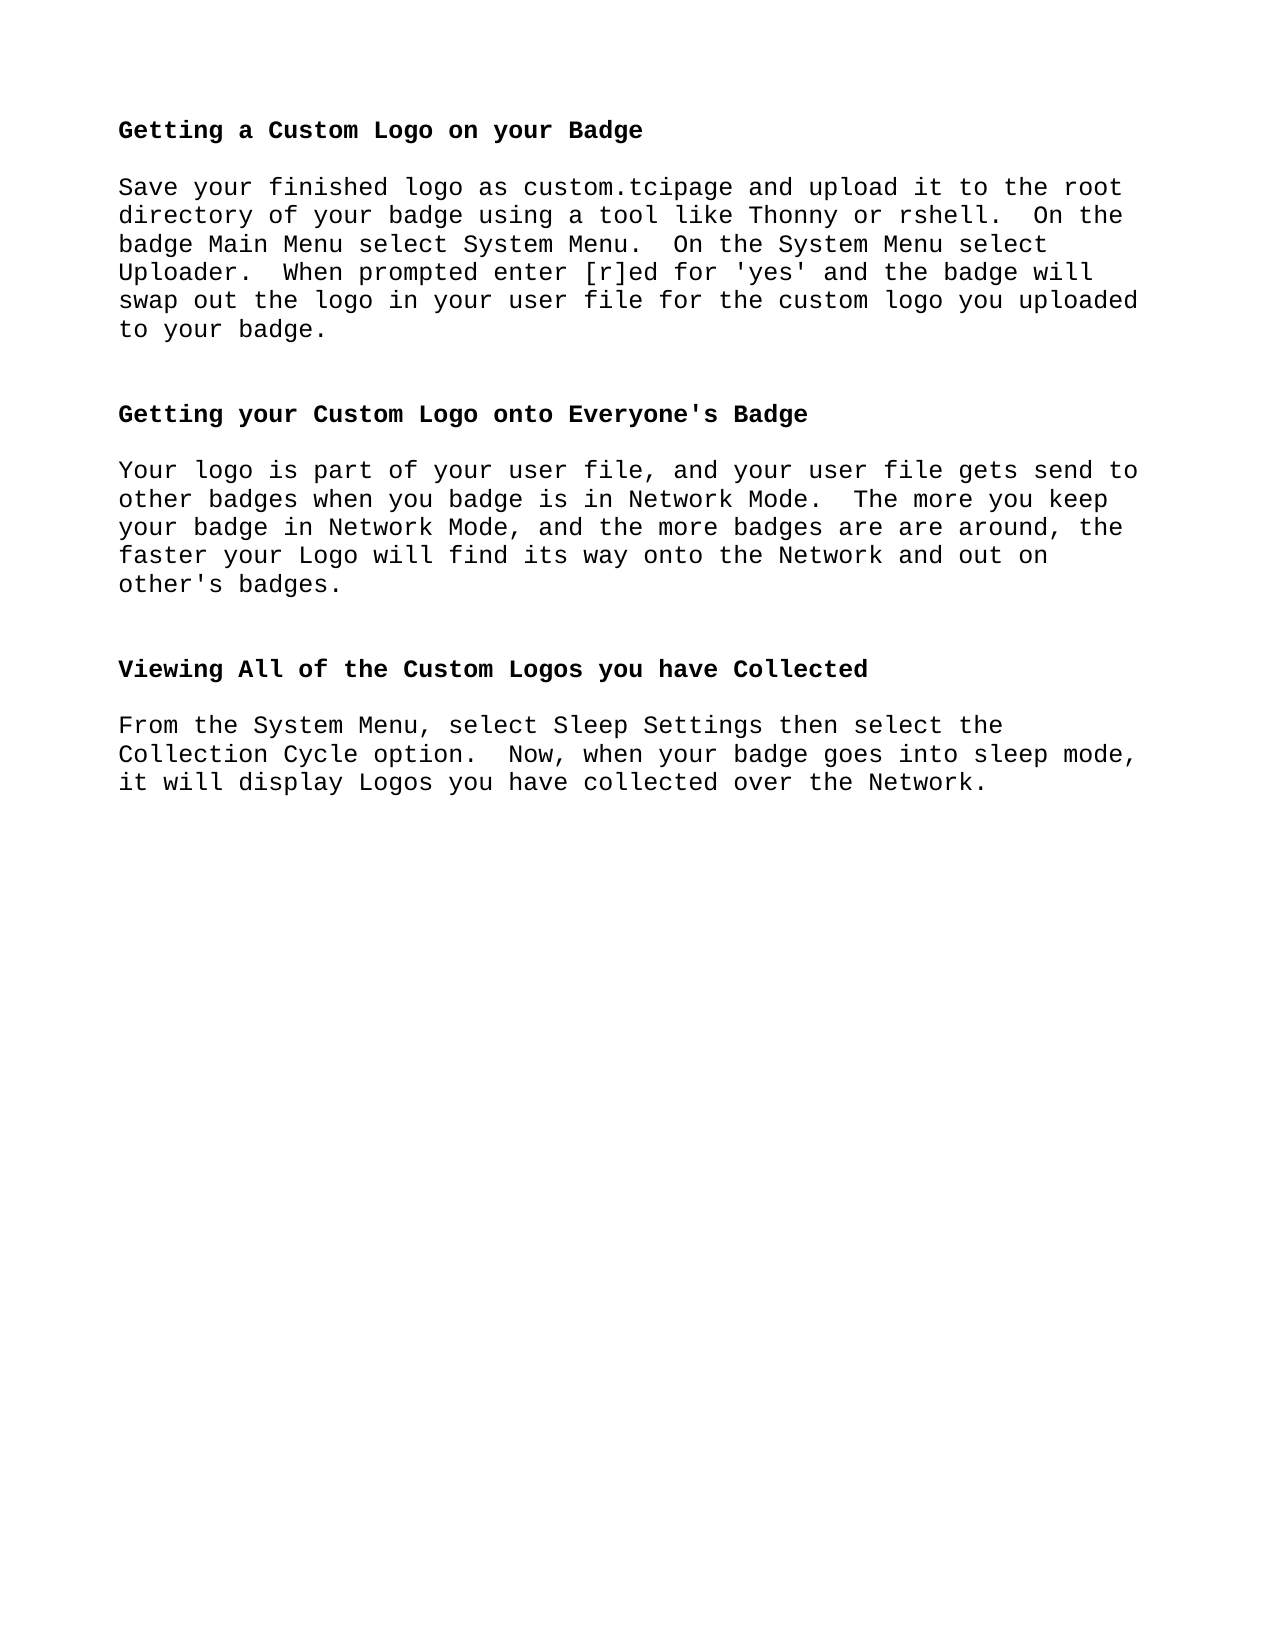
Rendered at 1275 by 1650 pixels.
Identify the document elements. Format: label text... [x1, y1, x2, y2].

text Getting a Custom Logo on your Badge [118, 118, 1157, 146]
text Your logo is part of your user file, and your user file gets send to other badges when you badge is in Network Mode. The more you keep your badge in Network Mode, and the more badges are are around, the faster your Logo will find its way onto the Network and out on other's badges. [118, 458, 1157, 600]
text From the System Menu, select Sleep Settings then select the Collection Cycle option. Now, when your badge goes into sleep mode, it will display Logos you have collected over the Network. [118, 713, 1157, 798]
text Viewing All of the Custom Logos you have Collected [118, 656, 1157, 685]
text Getting your Custom Logo onto Everyone's Badge [118, 401, 1157, 430]
text Save your finished logo as custom.tcipage and upload it to the root directory of your badge using a tool like Thonny or rshell. On the badge Main Menu select System Menu. On the System Menu select Uploader. When prompted enter [r]ed for 'yes' and the badge will swap out the logo in your user file for the custom logo you uploaded to your badge. [118, 175, 1157, 345]
